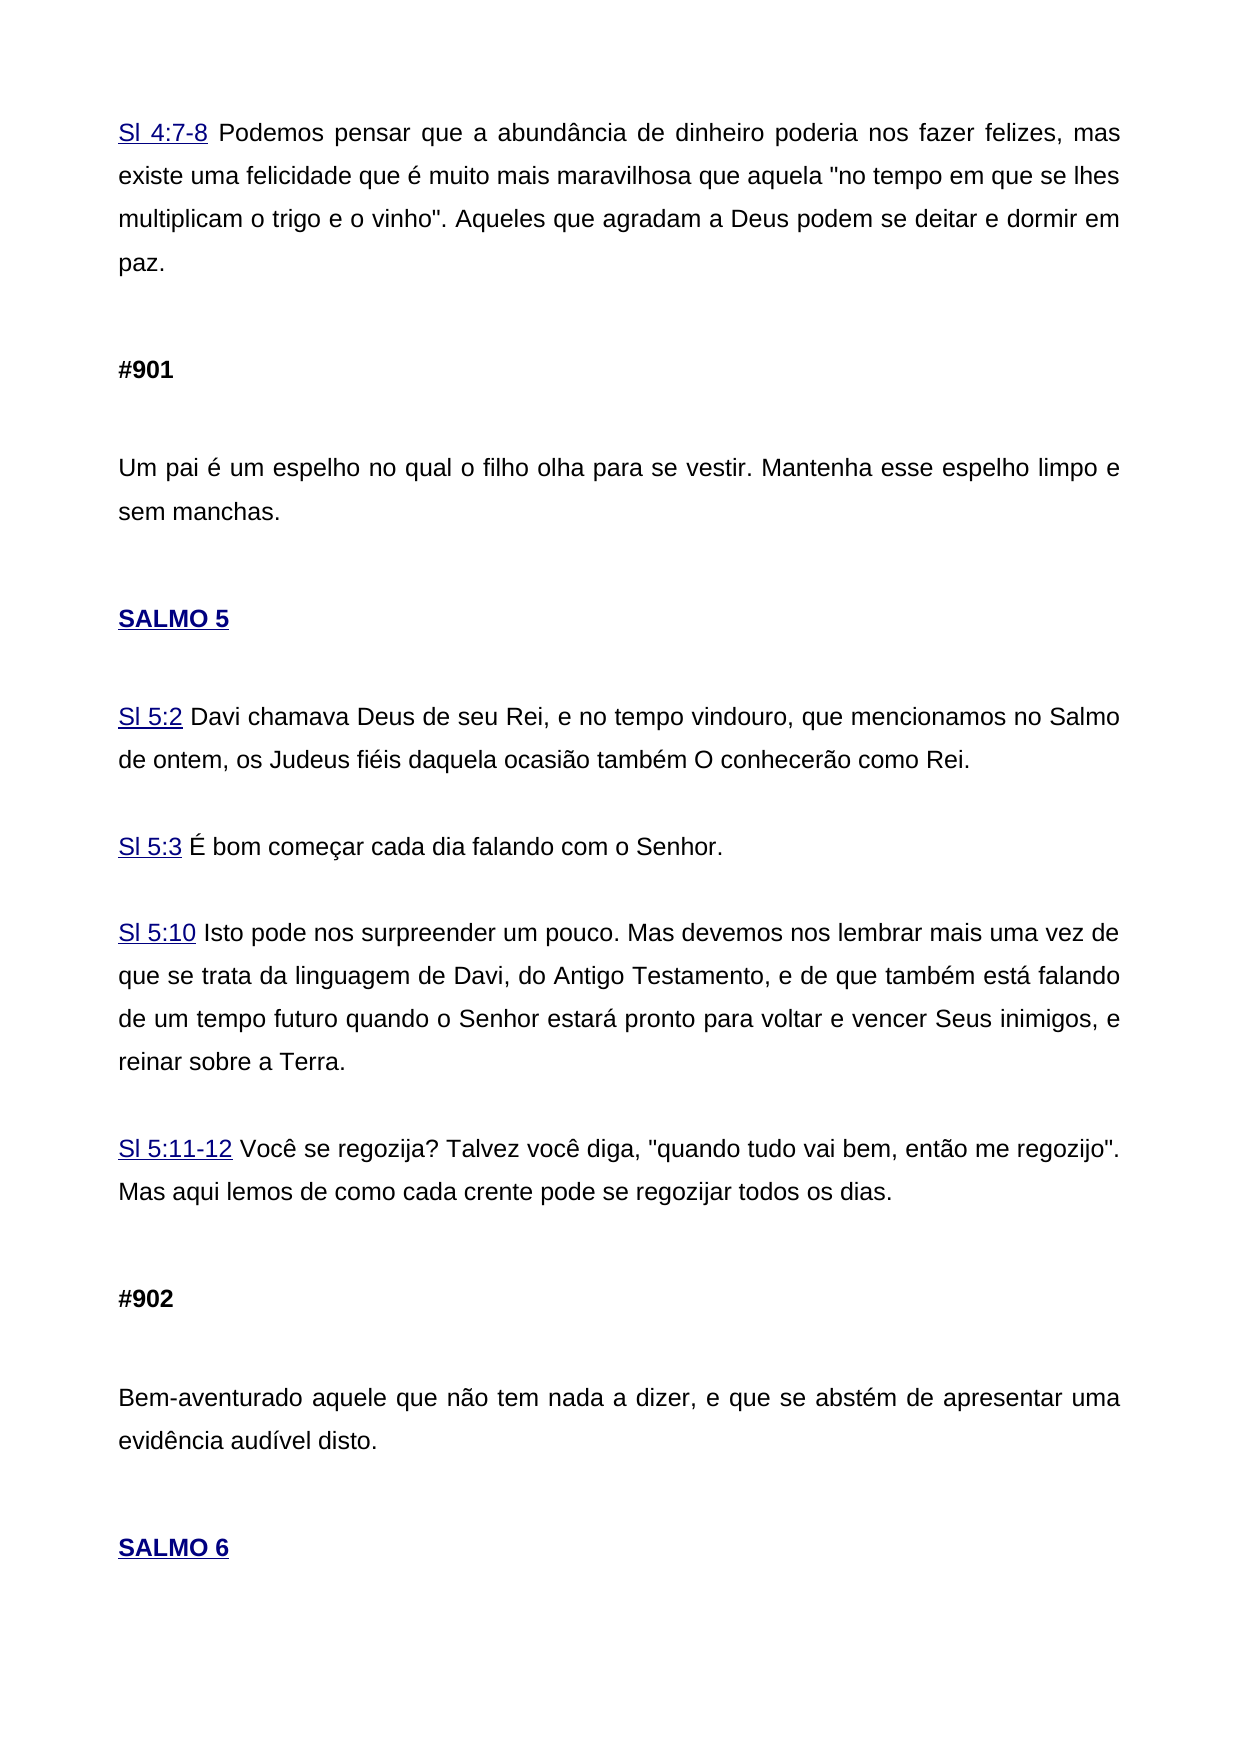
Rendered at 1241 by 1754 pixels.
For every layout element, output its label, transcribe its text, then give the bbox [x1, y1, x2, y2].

text Sl 5:11-12 Você se regozija? Talvez você diga, "quando tudo vai bem, então me regozijo". Mas aqui lemos de como cada crente pode se regozijar todos os dias. [118, 1133, 1122, 1205]
subtitle SALMO 6 [118, 1533, 1122, 1561]
text Sl 5:3 É bom começar cada dia falando com o Senhor. [118, 832, 1122, 860]
text Sl 4:7-8 Podemos pensar que a abundância de dinheiro poderia nos fazer felizes, mas existe uma felicidade que é muito mais maravilhosa que aquela "no tempo em que se lhes multiplicam o trigo e o vinho". Aqueles que agradam a Deus podem se deitar e dormir em paz. [118, 118, 1122, 276]
text Um pai é um espelho no qual o filho olha para se vestir. Mantenha esse espelho limpo e sem manchas. [118, 453, 1122, 525]
text Sl 5:2 Davi chamava Deus de seu Rei, e no tempo vindouro, que mencionamos no Salmo de ontem, os Judeus fiéis daquela ocasião também O conhecerão como Rei. [118, 702, 1122, 774]
subtitle #902 [118, 1284, 1122, 1312]
text Bem-aventurado aquele que não tem nada a dizer, e que se abstém de apresentar uma evidência audível disto. [118, 1382, 1122, 1454]
text Sl 5:10 Isto pode nos surpreender um pouco. Mas devemos nos lembrar mais uma vez de que se trata da linguagem de Davi, do Antigo Testamento, e de que também está falando de um tempo futuro quando o Senhor estará pronto para voltar e vencer Seus inimigos, e reinar sobre a Terra. [118, 918, 1122, 1076]
subtitle #901 [118, 354, 1122, 383]
subtitle SALMO 5 [118, 603, 1122, 632]
